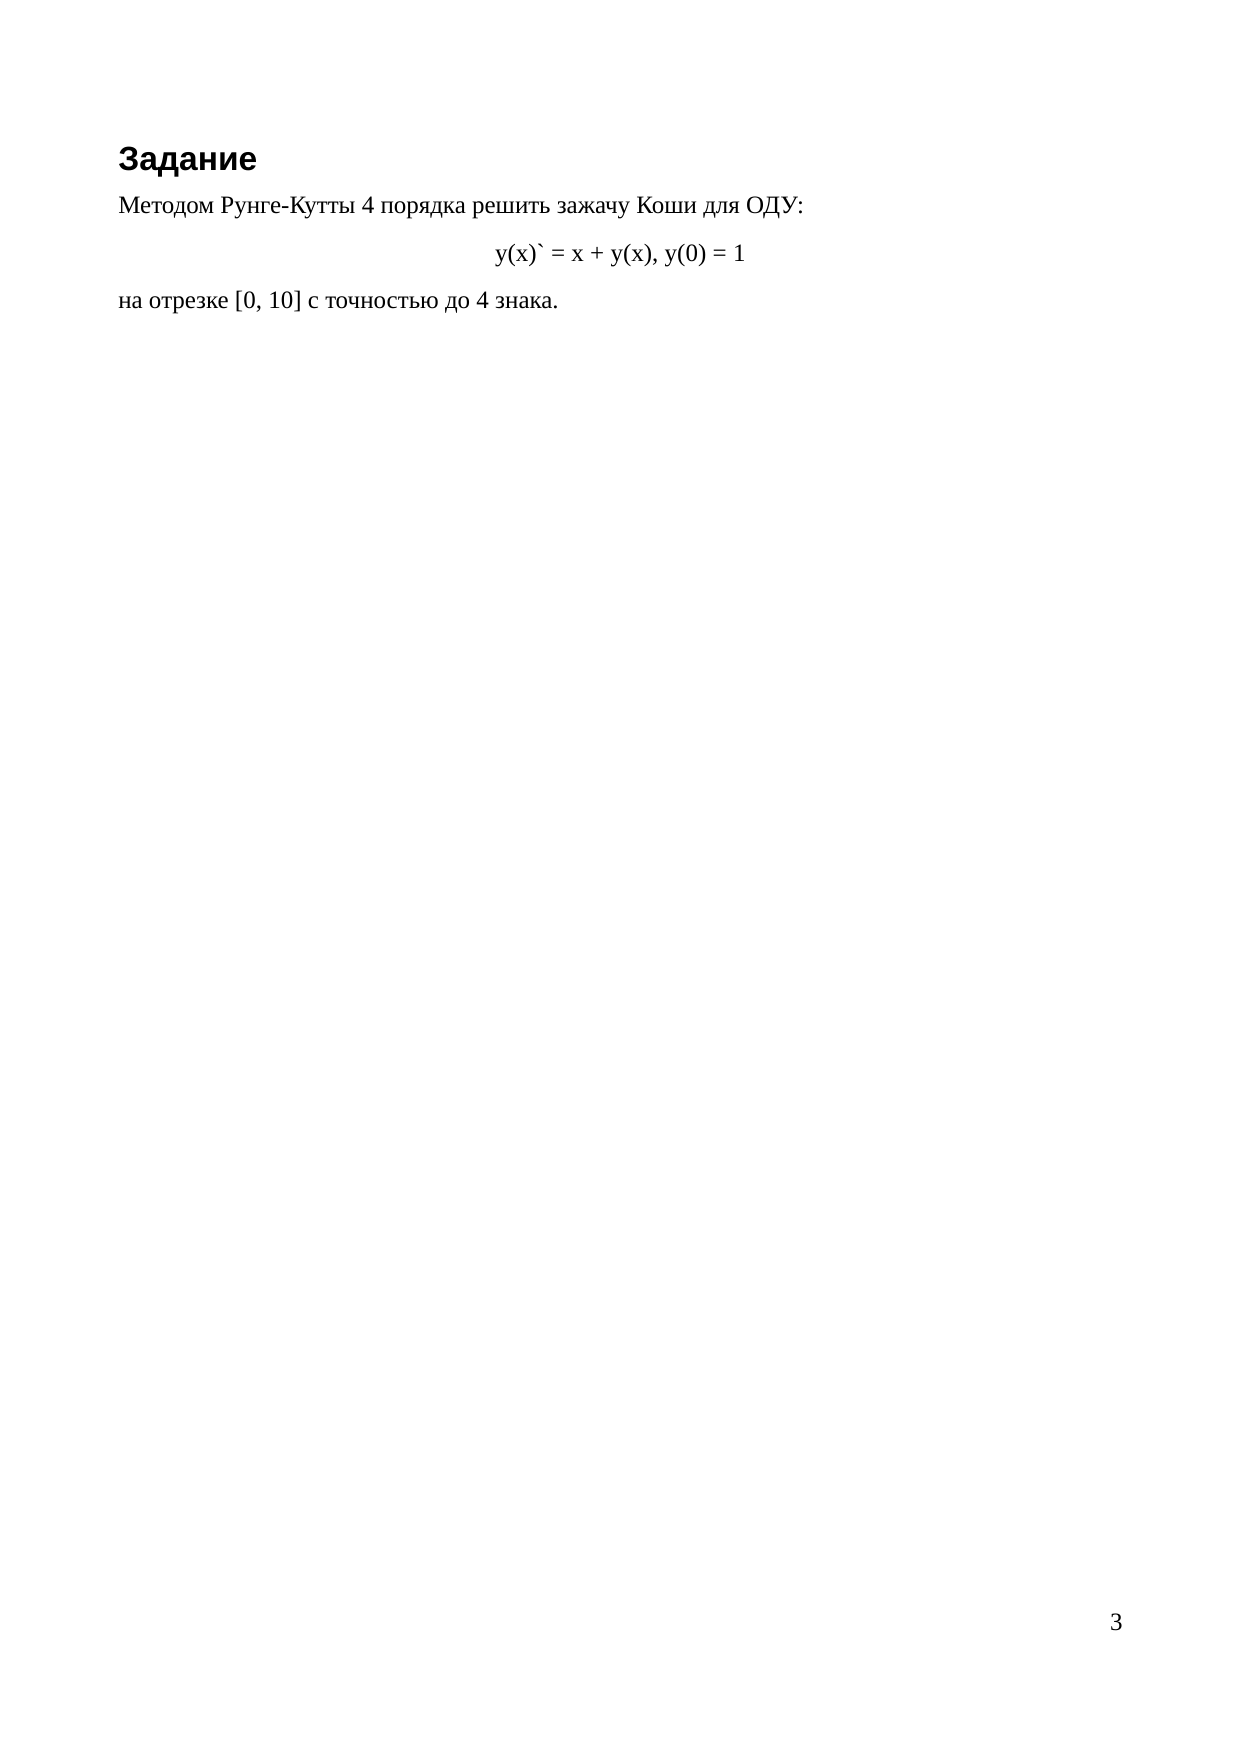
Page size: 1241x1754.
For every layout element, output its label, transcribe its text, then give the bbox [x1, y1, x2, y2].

text Методом Рунге-Кутты 4 порядка решить зажачу Коши для ОДУ: [118, 190, 1122, 219]
subtitle Задание [118, 139, 1122, 178]
text на отрезке [0, 10] с точностью до 4 знака. [118, 285, 1122, 314]
text y(x)` = x + y(x), y(0) = 1 [118, 238, 1122, 266]
